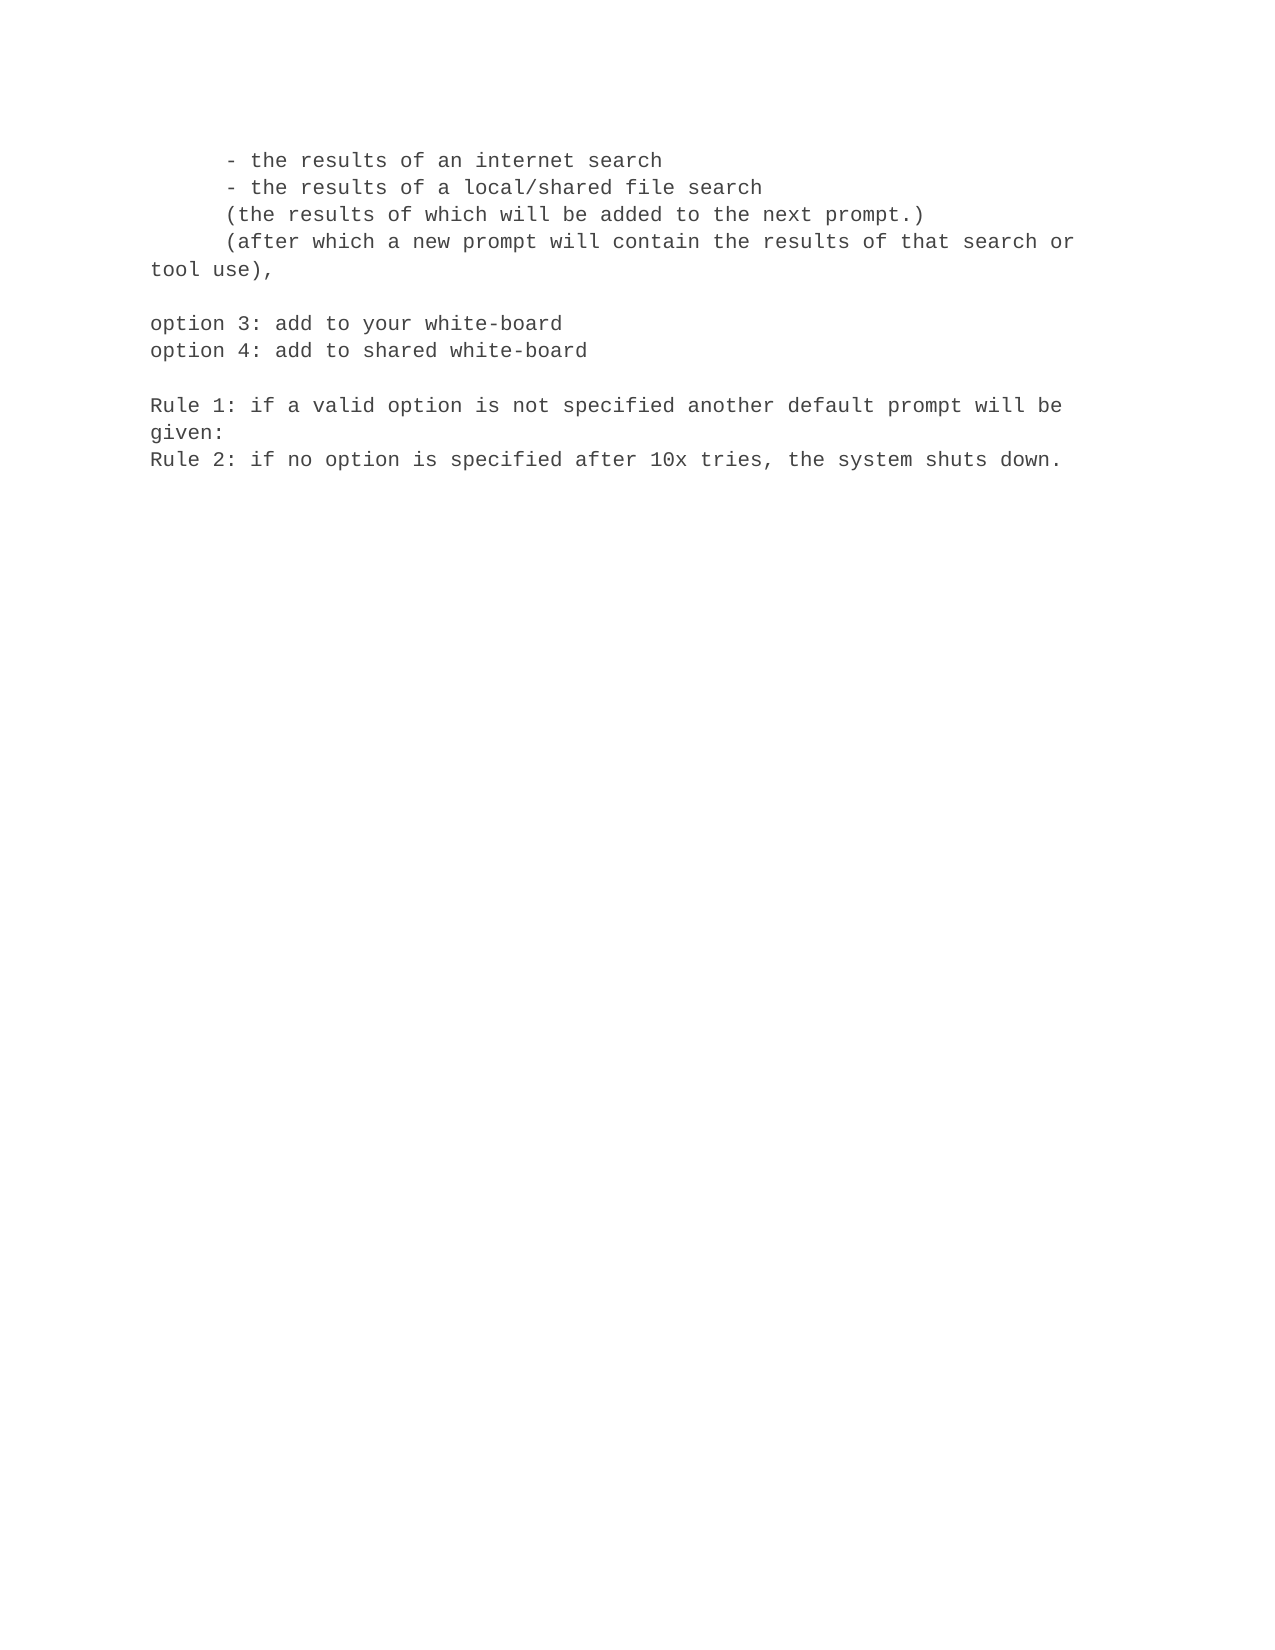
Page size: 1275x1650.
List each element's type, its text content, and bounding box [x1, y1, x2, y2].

text (after which a new prompt will contain the results of that search or tool use), [150, 232, 1125, 282]
text Rule 1: if a valid option is not specified another default prompt will be given: [150, 395, 1125, 446]
text - the results of an internet search [225, 150, 1125, 174]
text - the results of a local/shared file search [225, 177, 1125, 201]
text option 3: add to your white-board [150, 313, 1125, 337]
text option 4: add to shared white-board [150, 340, 1125, 364]
text (the results of which will be added to the next prompt.) [150, 204, 1125, 228]
text Rule 2: if no option is specified after 10x tries, the system shuts down. [150, 449, 1125, 473]
